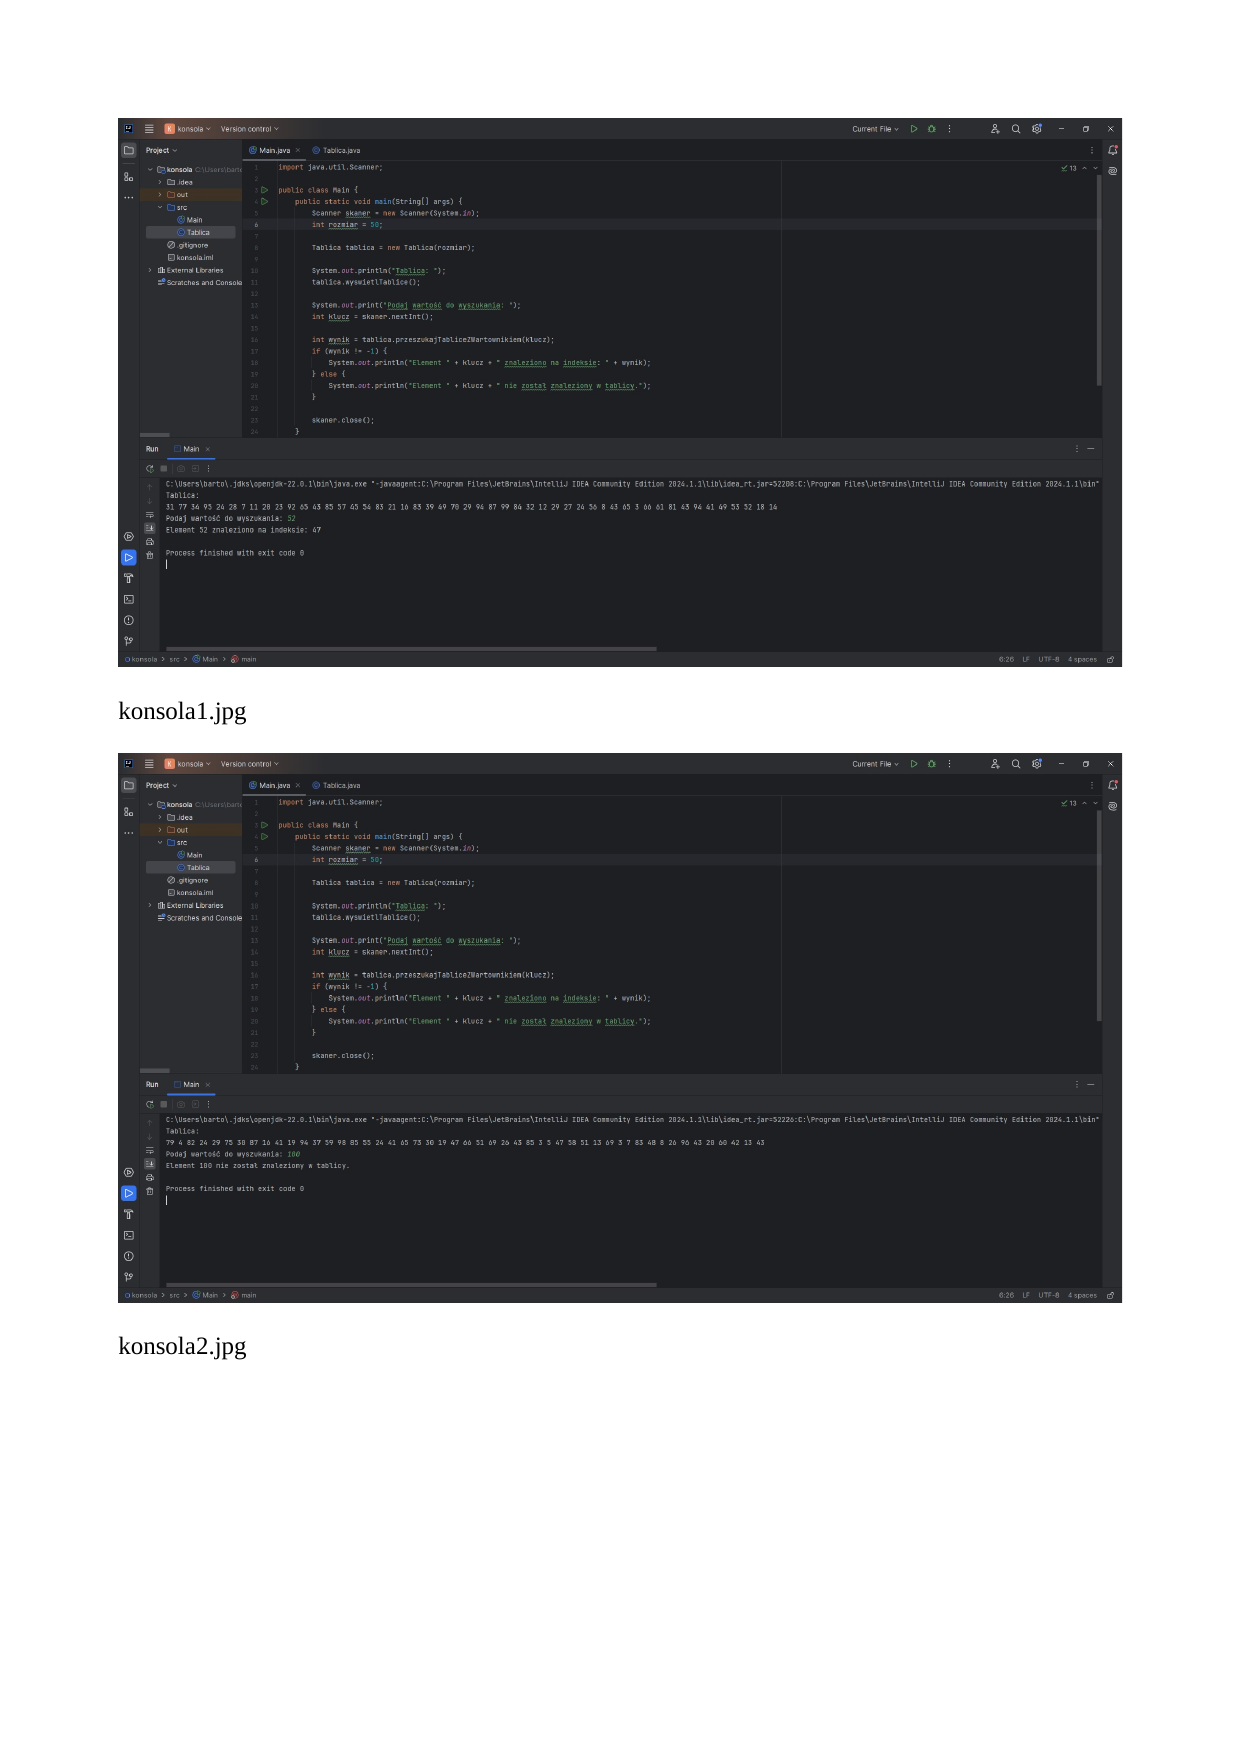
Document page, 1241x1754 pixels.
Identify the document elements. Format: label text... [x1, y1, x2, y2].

text konsola1.jpg [118, 696, 1122, 724]
picture [118, 118, 1123, 667]
picture [118, 753, 1123, 1303]
text konsola2.jpg [118, 1331, 1122, 1360]
